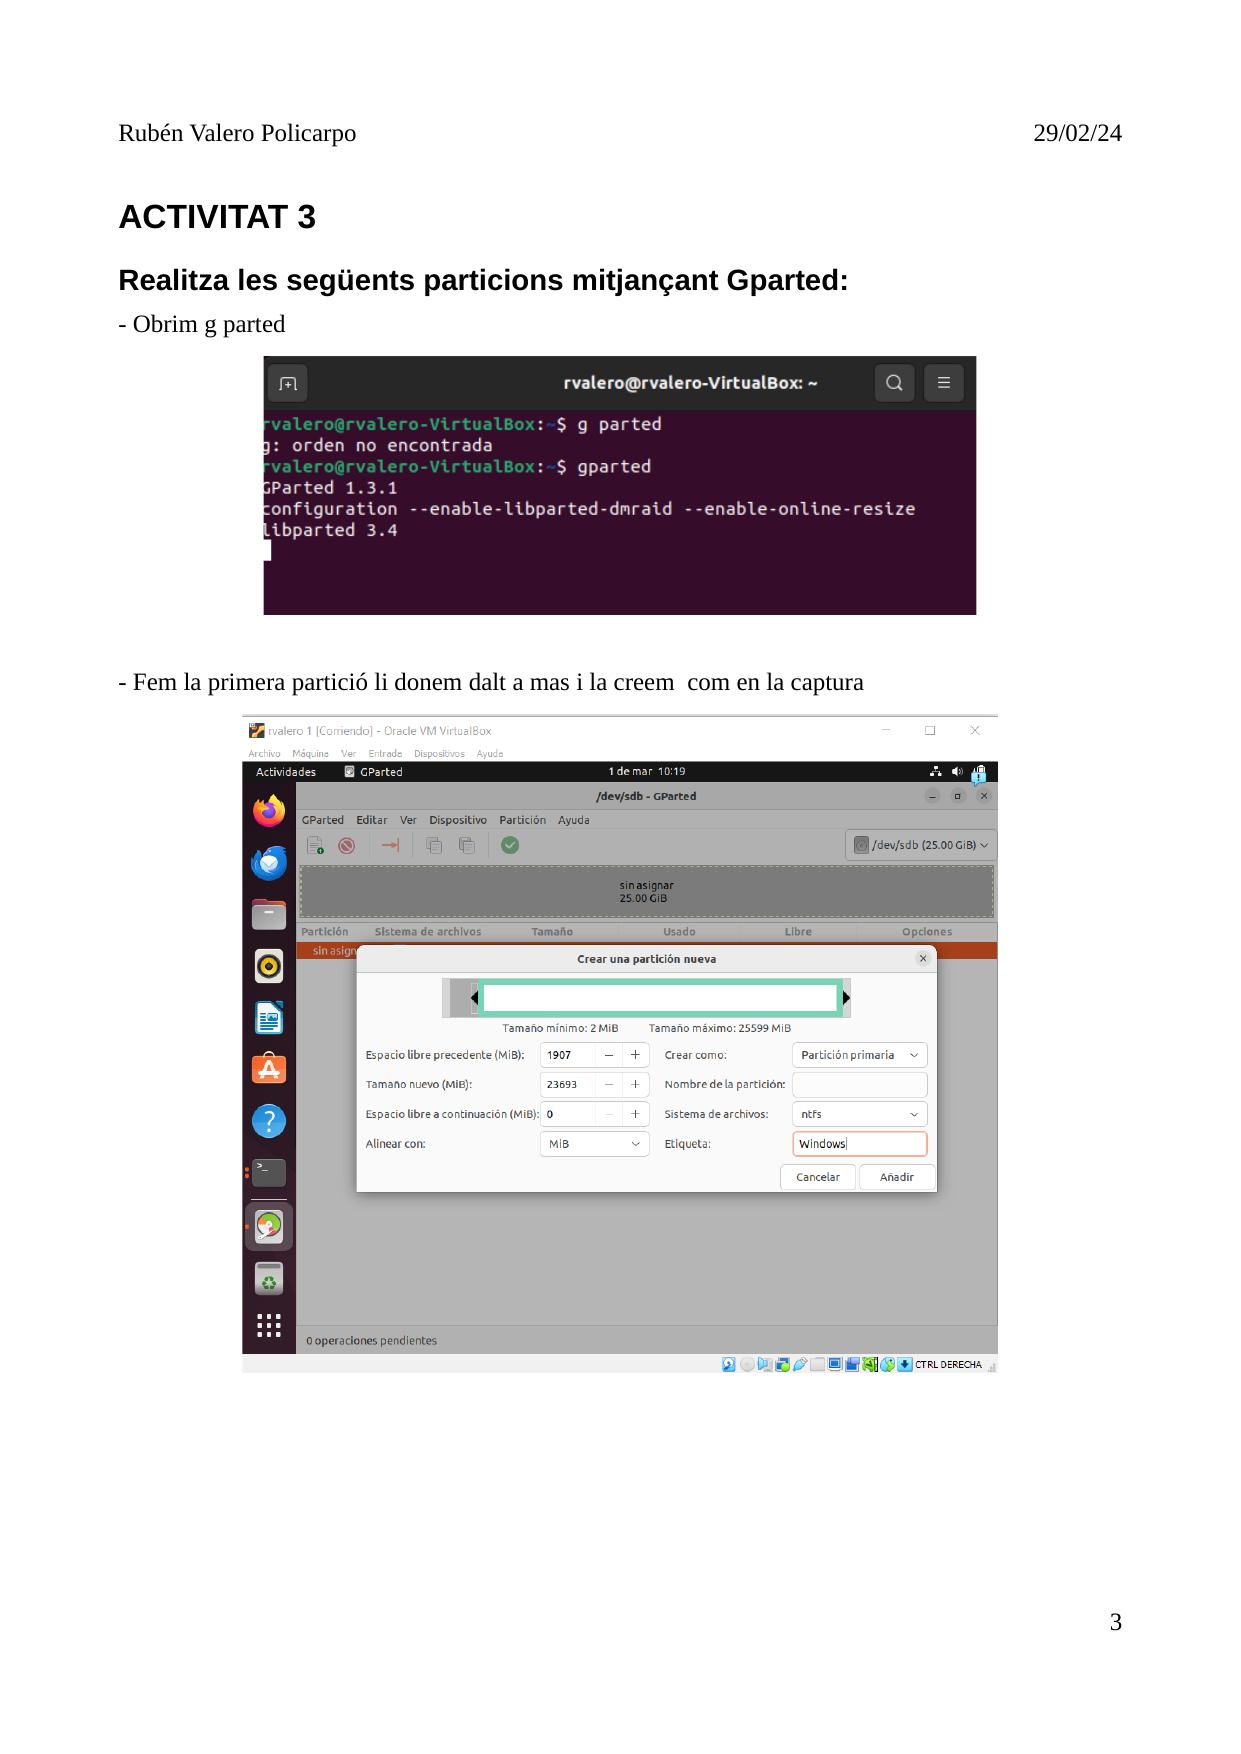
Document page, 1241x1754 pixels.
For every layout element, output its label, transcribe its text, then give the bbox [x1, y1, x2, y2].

text - Fem la primera partició li donem dalt a mas i la creem com en la captura [118, 667, 1122, 695]
subtitle Realitza les següents particions mitjançant Gparted: [118, 263, 1122, 297]
text - Obrim g parted [118, 309, 1122, 338]
picture [263, 356, 977, 615]
subtitle ACTIVITAT 3 [118, 197, 1122, 236]
picture [242, 714, 998, 1373]
